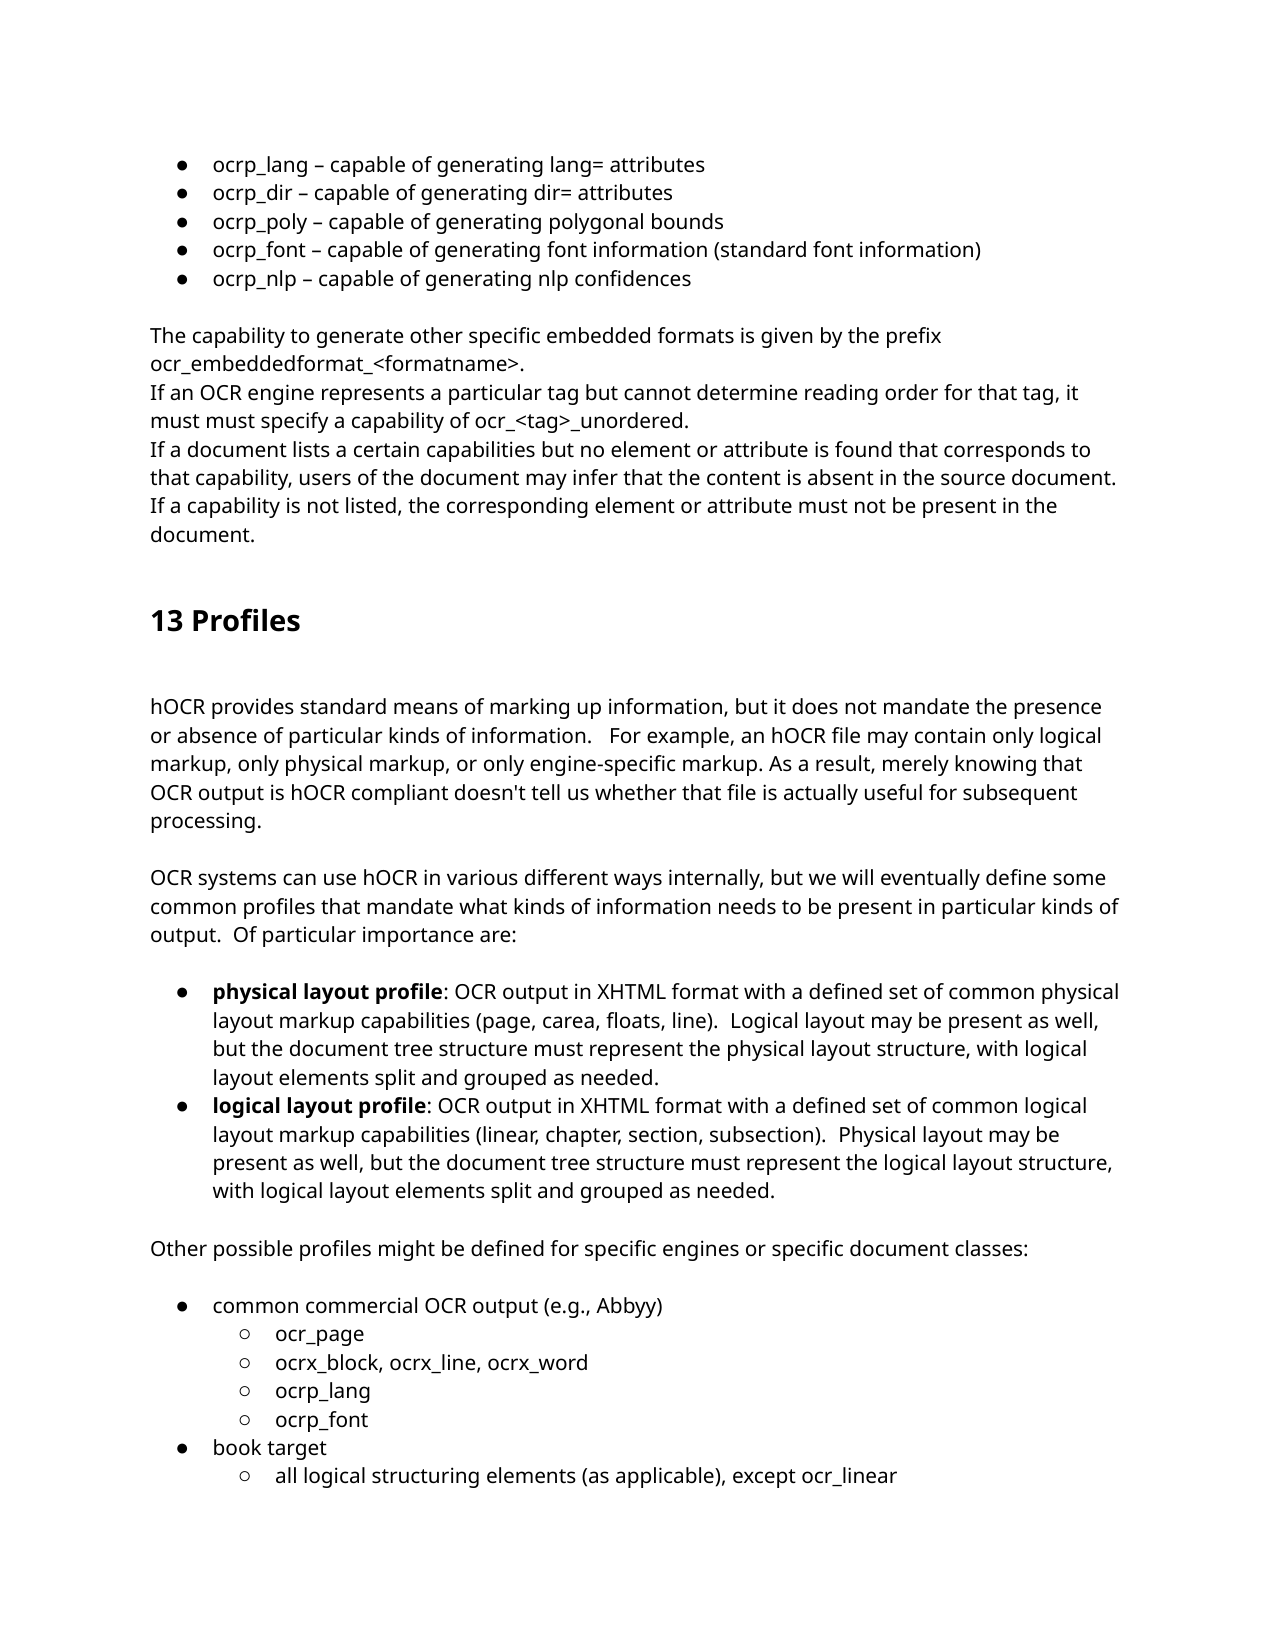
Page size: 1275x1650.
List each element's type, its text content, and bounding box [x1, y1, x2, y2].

text hOCR provides standard means of marking up information, but it does not mandate the presence or absence of particular kinds of information. For example, an hOCR file may contain only logical markup, only physical markup, or only engine-specific markup. As a result, merely knowing that OCR output is hOCR compliant doesn't tell us whether that file is actually useful for subsequent processing. [150, 692, 1125, 835]
list common commercial OCR output (e.g., Abbyy) [175, 1291, 1125, 1319]
list ocrp_poly – capable of generating polygonal bounds [175, 207, 1125, 235]
list all logical structuring elements (as applicable), except ocr_linear [238, 1462, 1125, 1490]
text If a document lists a certain capabilities but no element or attribute is found that corresponds to that capability, users of the document may infer that the content is absent in the source document. If a capability is not listed, the corresponding element or attribute must not be present in the document. [150, 435, 1125, 548]
text If an OCR engine represents a particular tag but cannot determine reading order for that tag, it must must specify a capability of ocr_<tag>_unordered. [150, 378, 1125, 435]
list ocrp_lang – capable of generating lang= attributes [175, 150, 1125, 178]
subtitle 13 Profiles [301, 601, 1125, 640]
list ocrx_block, ocrx_line, ocrx_word [238, 1348, 1125, 1376]
text OCR systems can use hOCR in various different ways internally, but we will eventually define some common profiles that mandate what kinds of information needs to be present in particular kinds of output. Of particular importance are: [150, 863, 1125, 949]
list ocrp_font [238, 1405, 1125, 1433]
list physical layout profile: OCR output in XHTML format with a defined set of common physical layout markup capabilities (page, carea, floats, line). Logical layout may be present as well, but the document tree structure must represent the physical layout structure, with logical layout elements split and grouped as needed. [175, 977, 1125, 1091]
list ocrp_font – capable of generating font information (standard font information) [175, 235, 1125, 264]
list book target [175, 1433, 1125, 1462]
list ocrp_dir – capable of generating dir= attributes [175, 178, 1125, 207]
list ocr_page [238, 1319, 1125, 1348]
text Other possible profiles might be defined for specific engines or specific document classes: [150, 1234, 1125, 1262]
list ocrp_lang [238, 1376, 1125, 1405]
list logical layout profile: OCR output in XHTML format with a defined set of common logical layout markup capabilities (linear, chapter, section, subsection). Physical layout may be present as well, but the document tree structure must represent the logical layout structure, with logical layout elements split and grouped as needed. [175, 1091, 1125, 1205]
list ocrp_nlp – capable of generating nlp confidences [175, 264, 1125, 292]
text The capability to generate other specific embedded formats is given by the prefix ocr_embeddedformat_<formatname>. [150, 321, 1125, 378]
